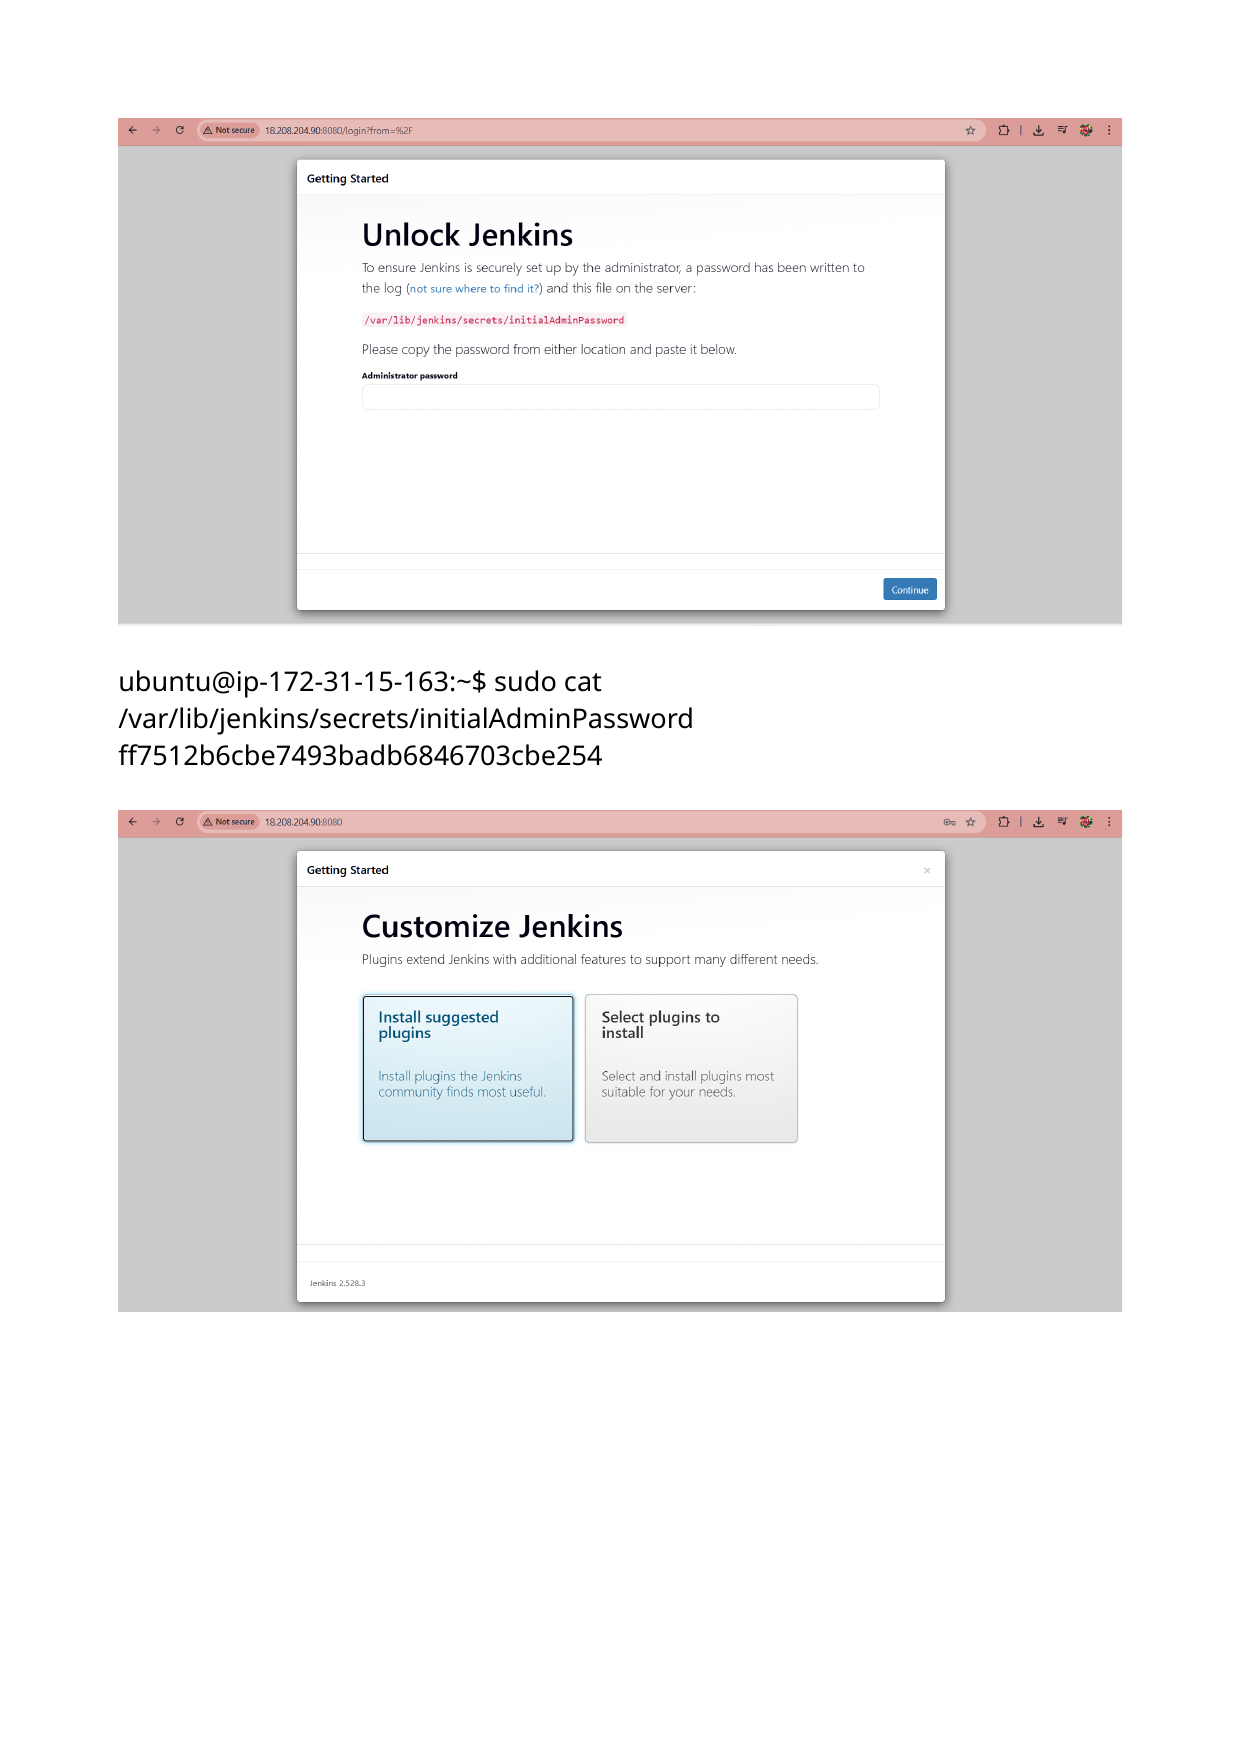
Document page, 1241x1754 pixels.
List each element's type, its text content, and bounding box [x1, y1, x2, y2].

text ubuntu@ip-172-31-15-163:~$ sudo cat /var/lib/jenkins/secrets/initialAdminPassword [118, 663, 1122, 737]
picture [118, 810, 1123, 1312]
picture [118, 118, 1123, 626]
text ff7512b6cbe7493badb6846703cbe254 [118, 737, 1122, 773]
